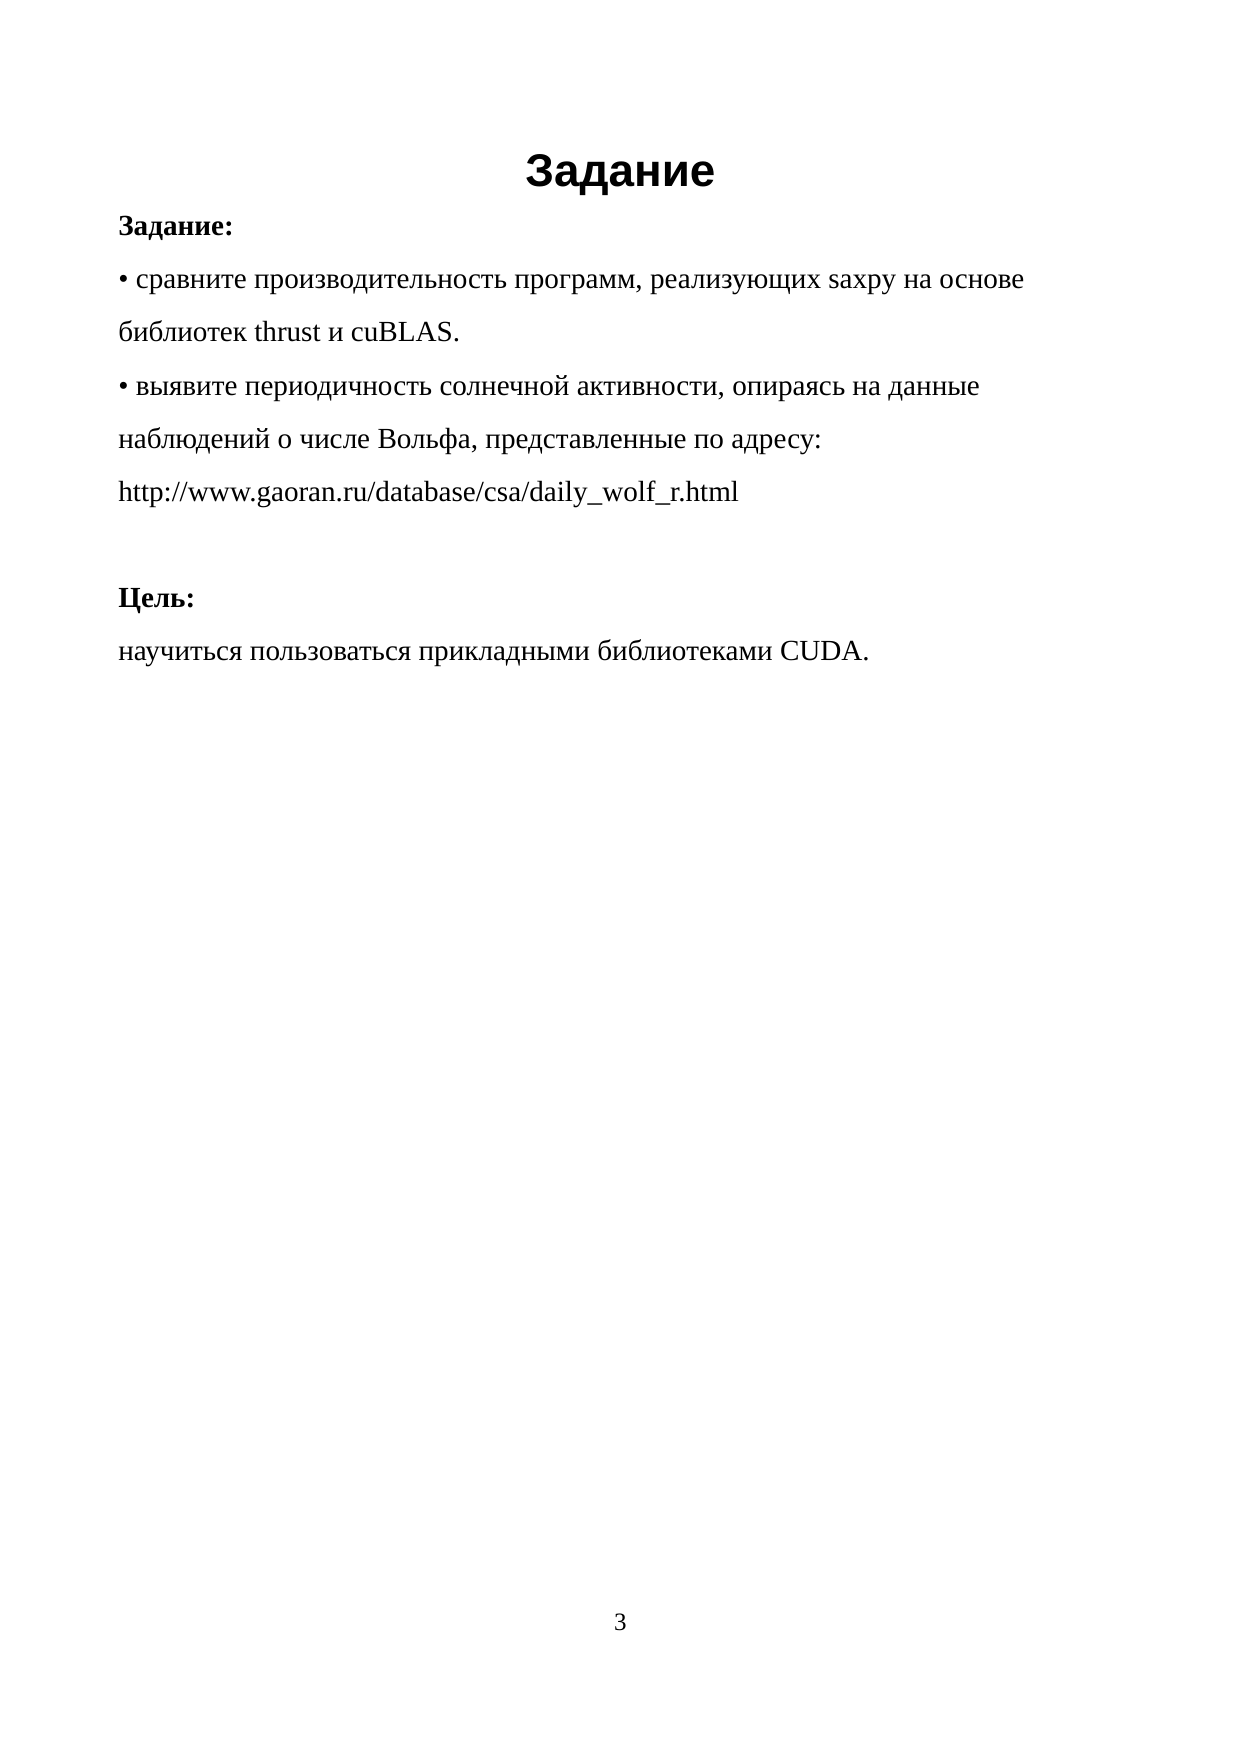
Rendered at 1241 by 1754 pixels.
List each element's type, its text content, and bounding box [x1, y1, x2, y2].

text • выявите периодичность солнечной активности, опираясь на данные [118, 368, 1122, 401]
text Задание: [118, 208, 1122, 242]
text научиться пользоваться прикладными библиотеками CUDA. [118, 633, 1122, 667]
text Цель: [118, 580, 1122, 614]
text наблюдений о числе Вольфа, представленные по адресу: [118, 421, 1122, 454]
text библиотек thrust и cuBLAS. [118, 314, 1122, 348]
text http://www.gaoran.ru/database/csa/daily_wolf_r.html [118, 474, 1122, 507]
text • сравните производительность программ, реализующих saxpy на основе [118, 261, 1122, 295]
subtitle Задание [118, 143, 1122, 196]
